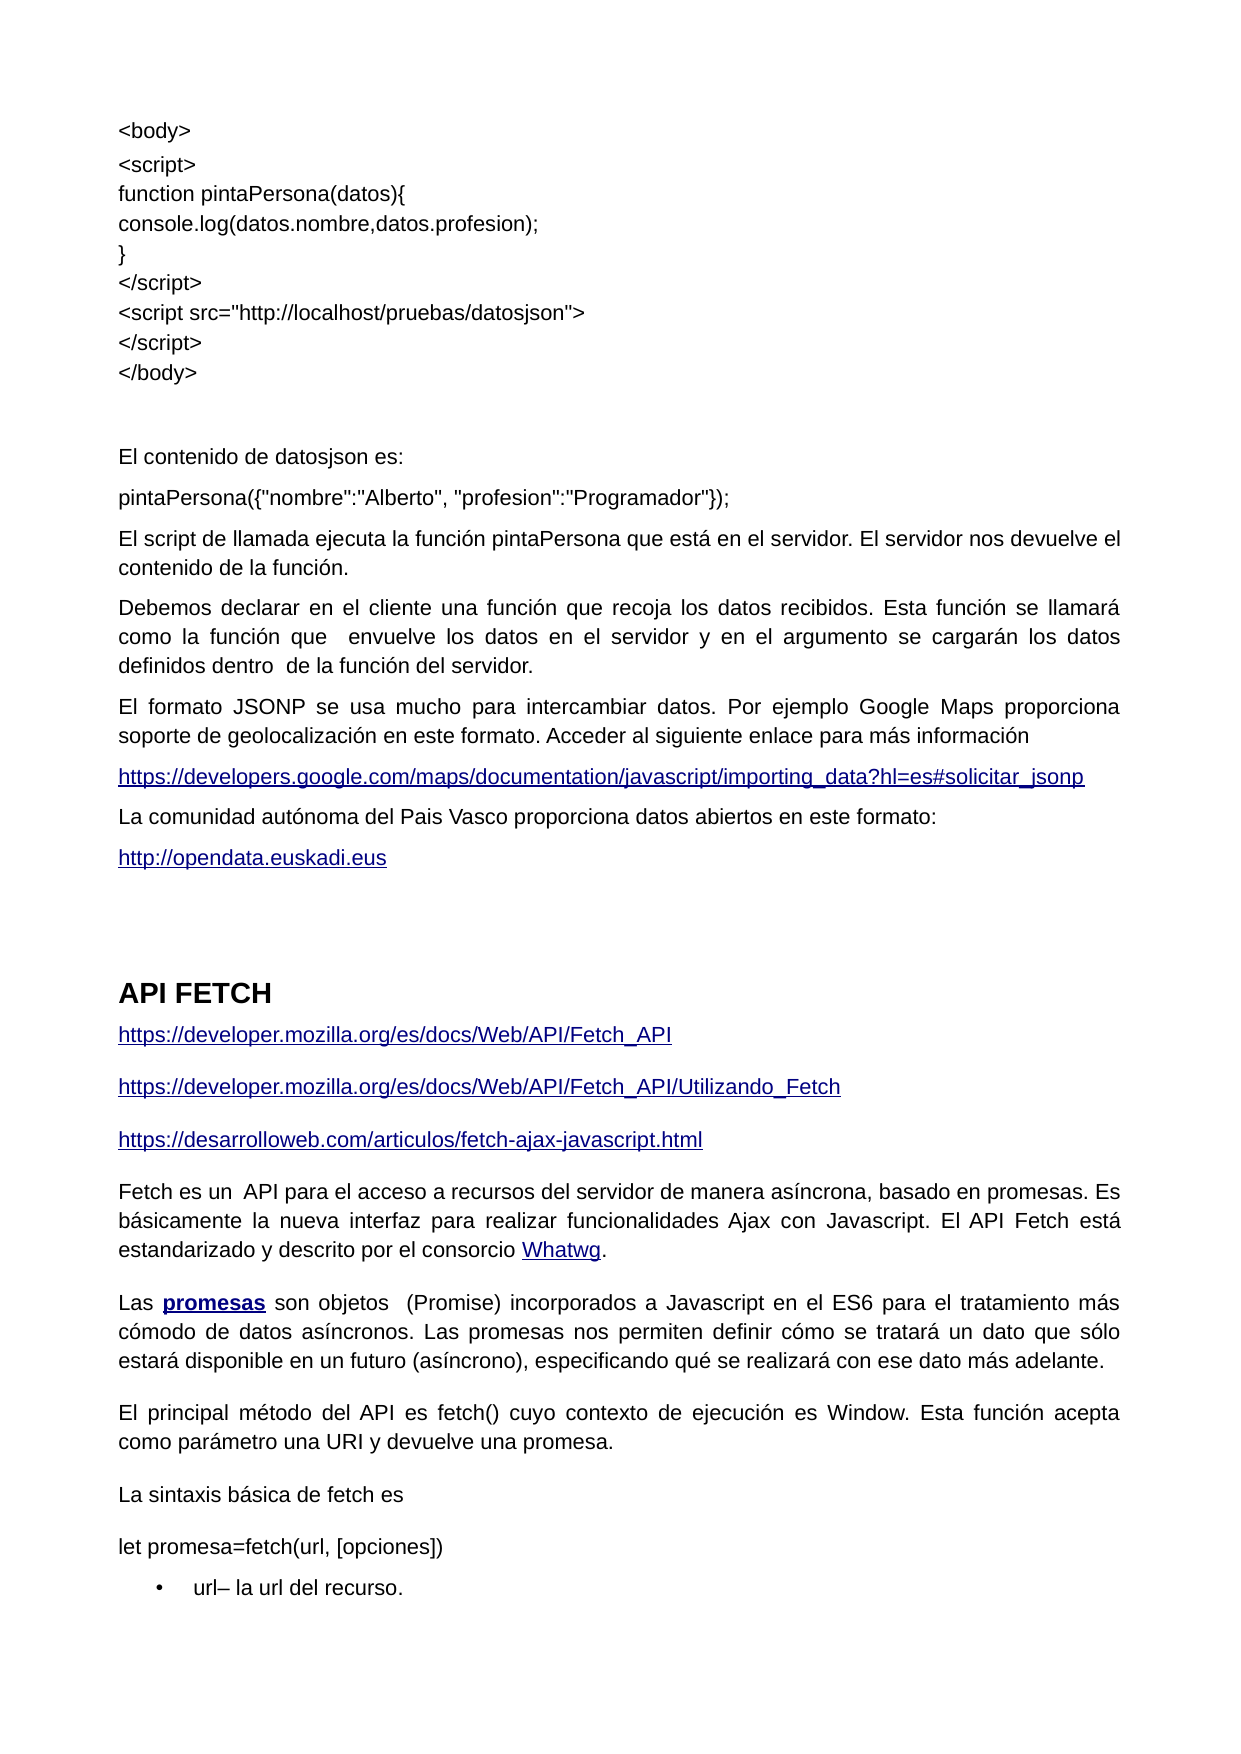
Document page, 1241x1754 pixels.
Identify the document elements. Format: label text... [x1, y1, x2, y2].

text El formato JSONP se usa mucho para intercambiar datos. Por ejemplo Google Maps proporciona soporte de geolocalización en este formato. Acceder al siguiente enlace para más información [118, 694, 1122, 748]
text https://developer.mozilla.org/es/docs/Web/API/Fetch_API/Utilizando_Fetch [118, 1074, 1122, 1099]
list url– la url del recurso. [156, 1575, 1122, 1600]
text https://developer.mozilla.org/es/docs/Web/API/Fetch_API [118, 1022, 1122, 1047]
text La sintaxis básica de fetch es [118, 1482, 1122, 1507]
text El script de llamada ejecuta la función pintaPersona que está en el servidor. El servidor nos devuelve el contenido de la función. [118, 526, 1122, 580]
text function pintaPersona(datos){ [118, 177, 1122, 206]
text } [118, 236, 1122, 266]
text Las promesas son objetos (Promise) incorporados a Javascript en el ES6 para el tratamiento más cómodo de datos asíncronos. Las promesas nos permiten definir cómo se tratará un dato que sólo estará disponible en un futuro (asíncrono), especificando qué se realizará con ese dato más adelante. [118, 1290, 1122, 1373]
text let promesa=fetch(url, [opciones]) [118, 1534, 1122, 1559]
text https://desarrolloweb.com/articulos/fetch-ajax-javascript.html [118, 1127, 1122, 1152]
text El principal método del API es fetch() cuyo contexto de ejecución es Window. Esta función acepta como parámetro una URI y devuelve una promesa. [118, 1400, 1122, 1454]
text </script> [118, 325, 1122, 355]
text pintaPersona({"nombre":"Alberto", "profesion":"Programador"}); [118, 485, 1122, 510]
text El contenido de datosjson es: [118, 444, 1122, 469]
text https://developers.google.com/maps/documentation/javascript/importing_data?hl=es#solicitar_jsonp [118, 763, 1122, 789]
text </body> [118, 355, 1122, 384]
text console.log(datos.nombre,datos.profesion); [118, 206, 1122, 236]
text <script> [118, 147, 1122, 177]
text </script> [118, 266, 1122, 296]
text <script src="http://localhost/pruebas/datosjson"> [118, 296, 1122, 325]
text http://opendata.euskadi.eus [118, 845, 1122, 870]
text <body> [118, 118, 1122, 143]
text API FETCH [118, 976, 1122, 1010]
text Debemos declarar en el cliente una función que recoja los datos recibidos. Esta función se llamará como la función que envuelve los datos en el servidor y en el argumento se cargarán los datos definidos dentro de la función del servidor. [118, 595, 1122, 678]
text La comunidad autónoma del Pais Vasco proporciona datos abiertos en este formato: [118, 804, 1122, 829]
text Fetch es un API para el acceso a recursos del servidor de manera asíncrona, basado en promesas. Es básicamente la nueva interfaz para realizar funcionalidades Ajax con Javascript. El API Fetch está estandarizado y descrito por el consorcio Whatwg. [118, 1179, 1122, 1262]
